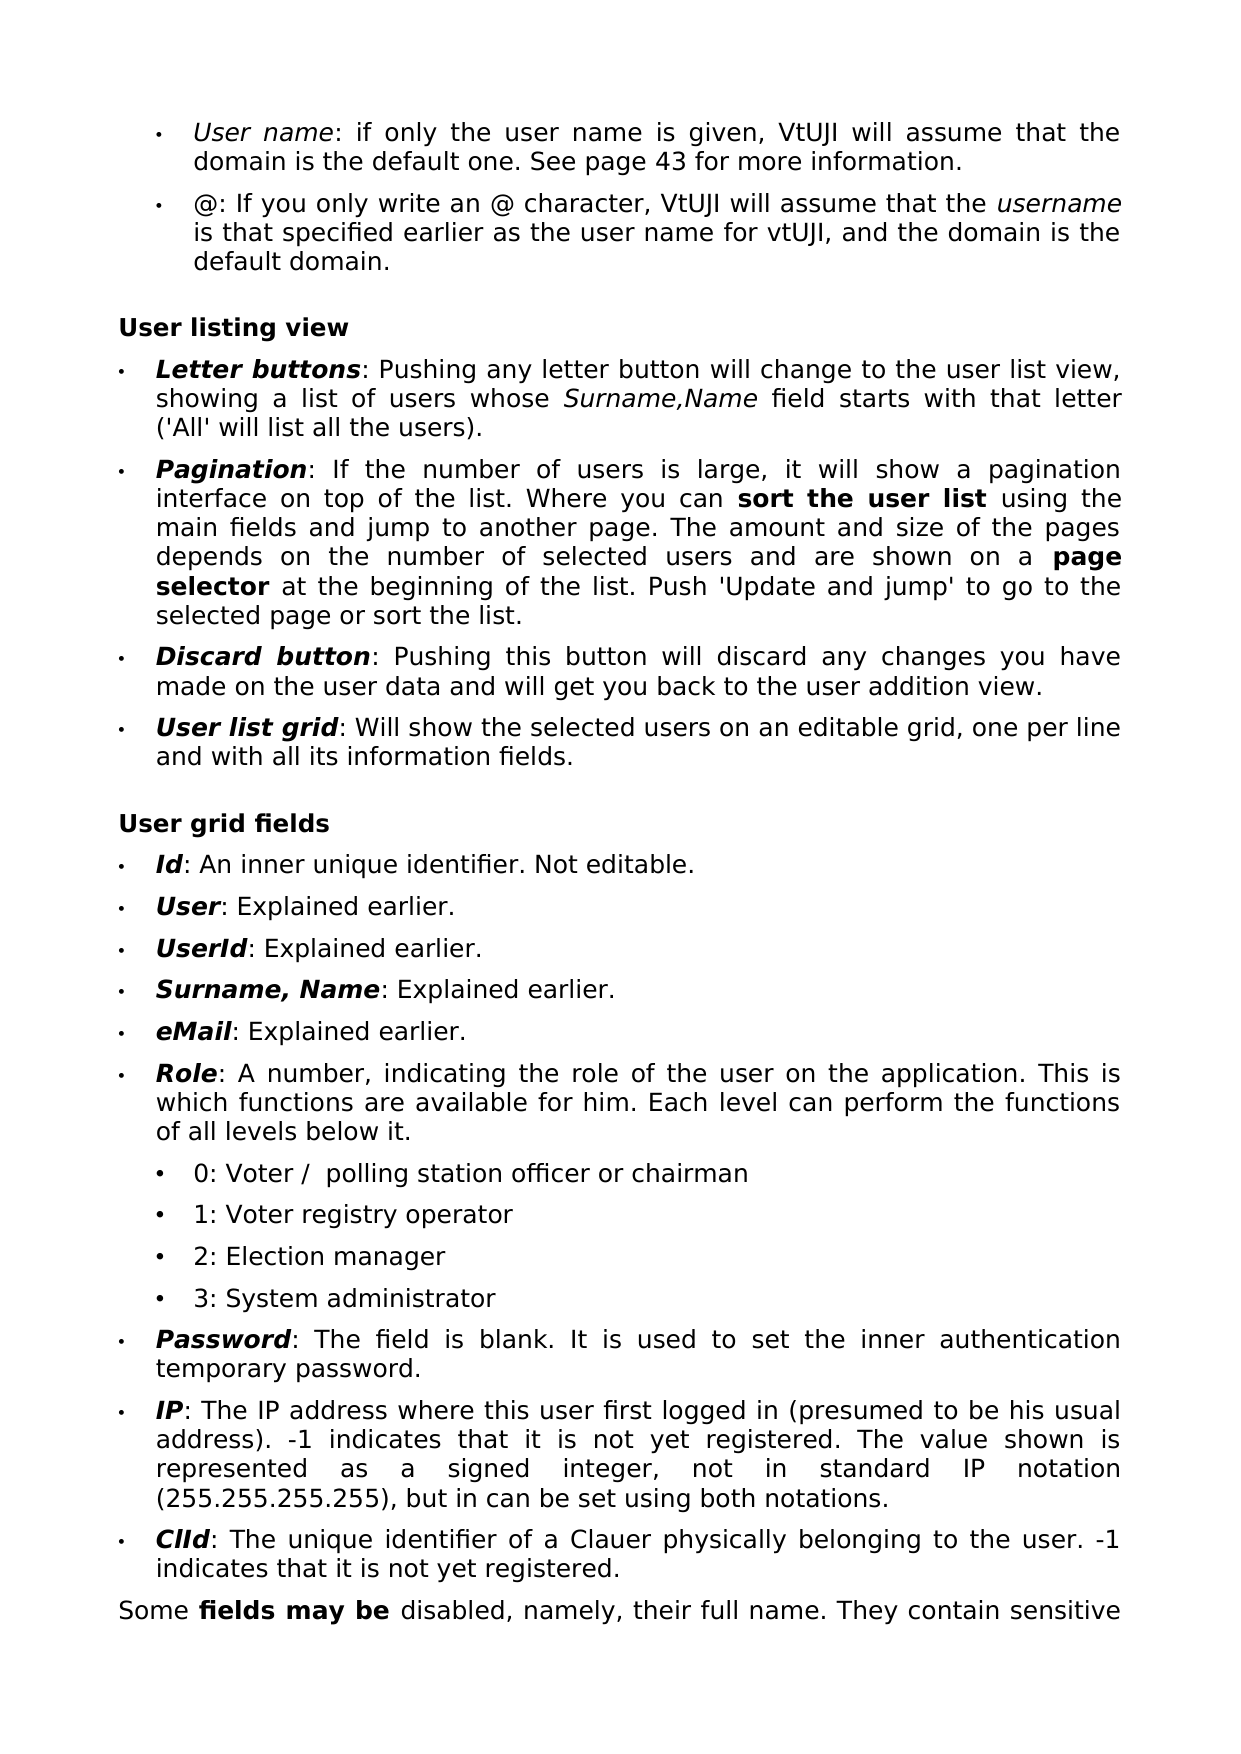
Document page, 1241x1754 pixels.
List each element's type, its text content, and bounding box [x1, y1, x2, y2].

list 3: System administrator [156, 1284, 1122, 1313]
list 1: Voter registry operator [156, 1200, 1122, 1229]
list 0: Voter / polling station officer or chairman [156, 1159, 1122, 1188]
list IP: The IP address where this user first logged in (presumed to be his usual address). -1 indicates that it is not yet registered. The value shown is represented as a signed integer, not in standard IP notation (255.255.255.255), but in can be set using both notations. [118, 1396, 1122, 1513]
list @: If you only write an @ character, VtUJI will assume that the username is that specified earlier as the user name for vtUJI, and the domain is the default domain. [156, 189, 1122, 276]
list Surname, Name: Explained earlier. [118, 975, 1122, 1004]
list User: Explained earlier. [118, 892, 1122, 921]
list Id: An inner unique identifier. Not editable. [118, 850, 1122, 879]
list Pagination: If the number of users is large, it will show a pagination interface on top of the list. Where you can sort the user list using the main fields and jump to another page. The amount and size of the pages depends on the number of selected users and are shown on a page selector at the beginning of the list. Push 'Update and jump' to go to the selected page or sort the list. [118, 455, 1122, 630]
list User list grid: Will show the selected users on an editable grid, one per line and with all its information fields. [118, 713, 1122, 772]
list Password: The field is blank. It is used to set the inner authentication temporary password. [118, 1325, 1122, 1384]
list Role: A number, indicating the role of the user on the application. This is which functions are available for him. Each level can perform the functions of all levels below it. [118, 1059, 1122, 1146]
list eMail: Explained earlier. [118, 1017, 1122, 1046]
list Discard button: Pushing this button will discard any changes you have made on the user data and will get you back to the user addition view. [118, 643, 1122, 701]
list 2: Election manager [156, 1242, 1122, 1271]
list Letter buttons: Pushing any letter button will change to the user list view, showing a list of users whose Surname,Name field starts with that letter ('All' will list all the users). [118, 355, 1122, 443]
subtitle User listing view [118, 314, 1122, 343]
text Some fields may be disabled, namely, their full name. They contain sensitive [118, 1596, 1122, 1625]
list User name: if only the user name is given, VtUJI will assume that the domain is the default one. See page 40 for more information. [156, 118, 1122, 176]
subtitle User grid fields [118, 809, 1122, 838]
list ClId: The unique identifier of a Clauer physically belonging to the user. -1 indicates that it is not yet registered. [118, 1525, 1122, 1584]
list UserId: Explained earlier. [118, 934, 1122, 963]
